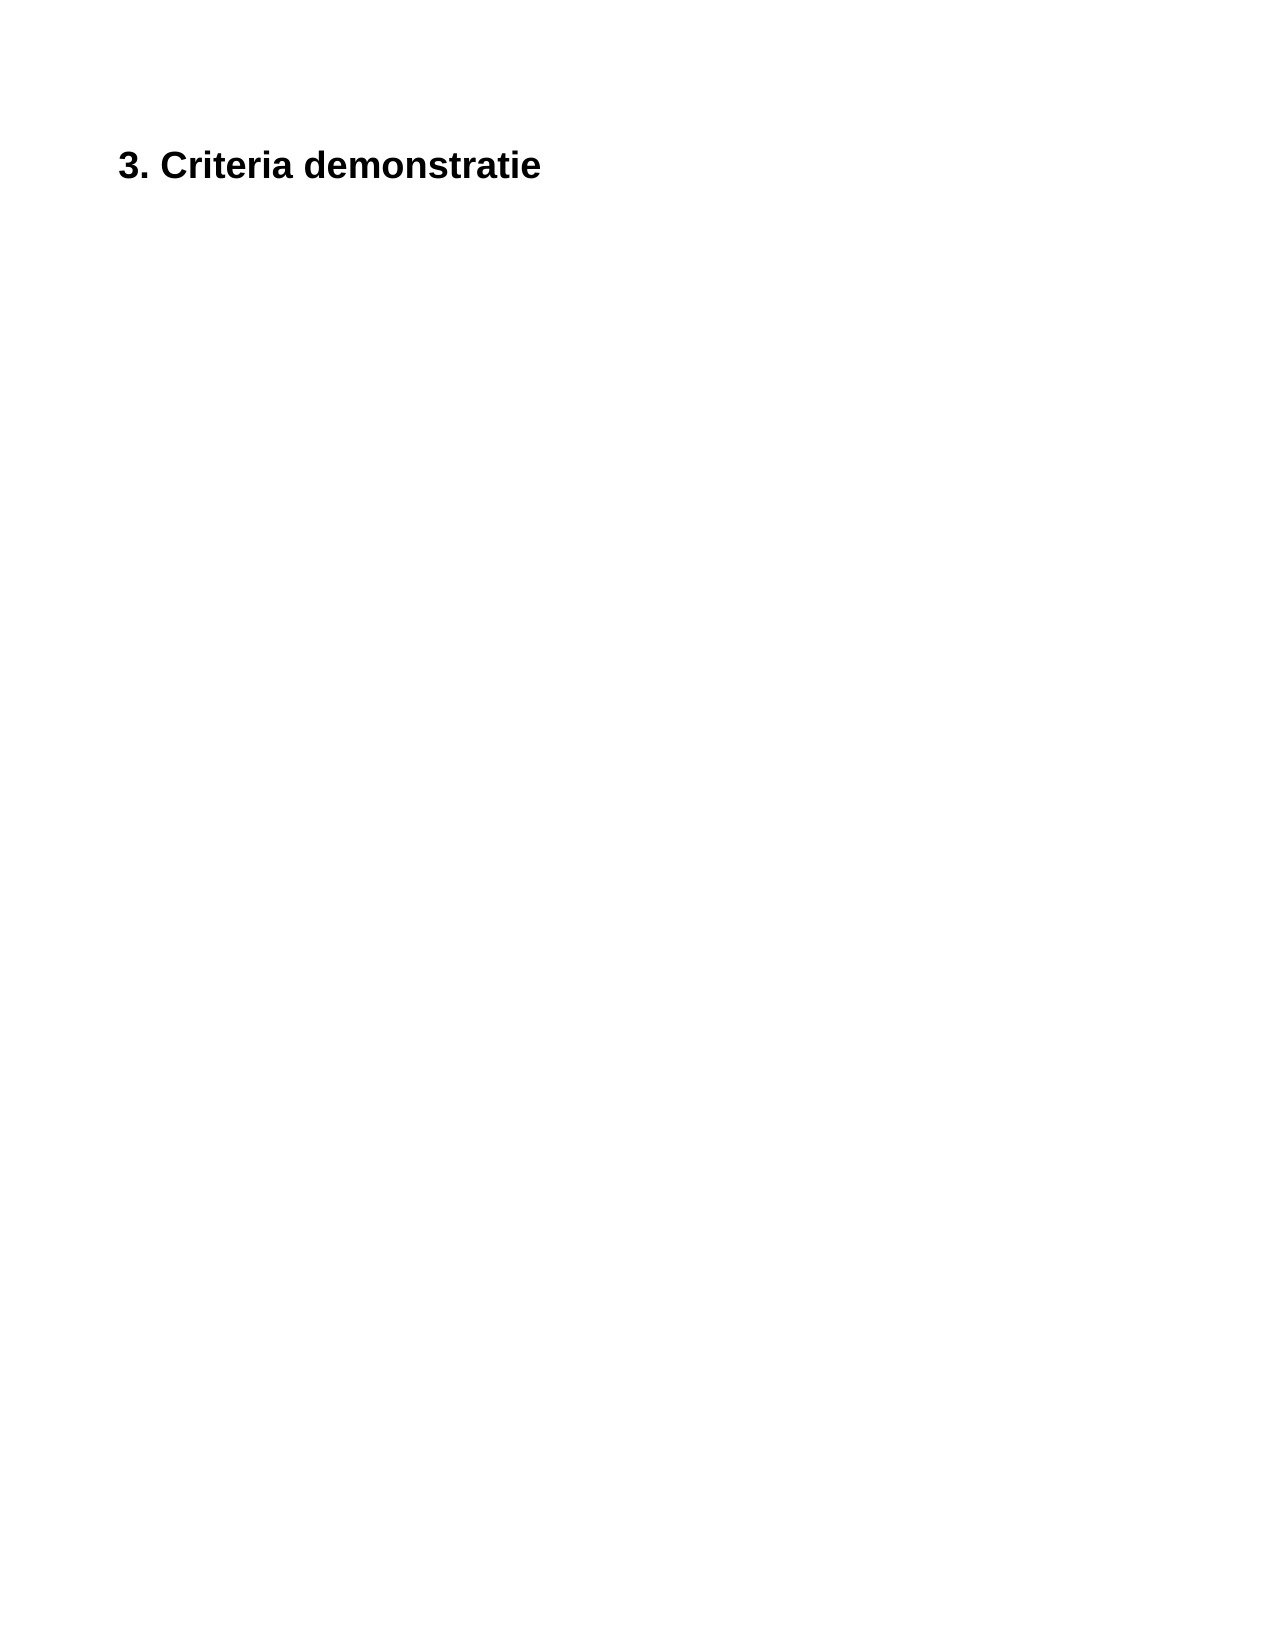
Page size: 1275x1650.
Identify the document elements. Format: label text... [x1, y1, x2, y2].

subtitle 3. Criteria demonstratie [118, 143, 1157, 187]
